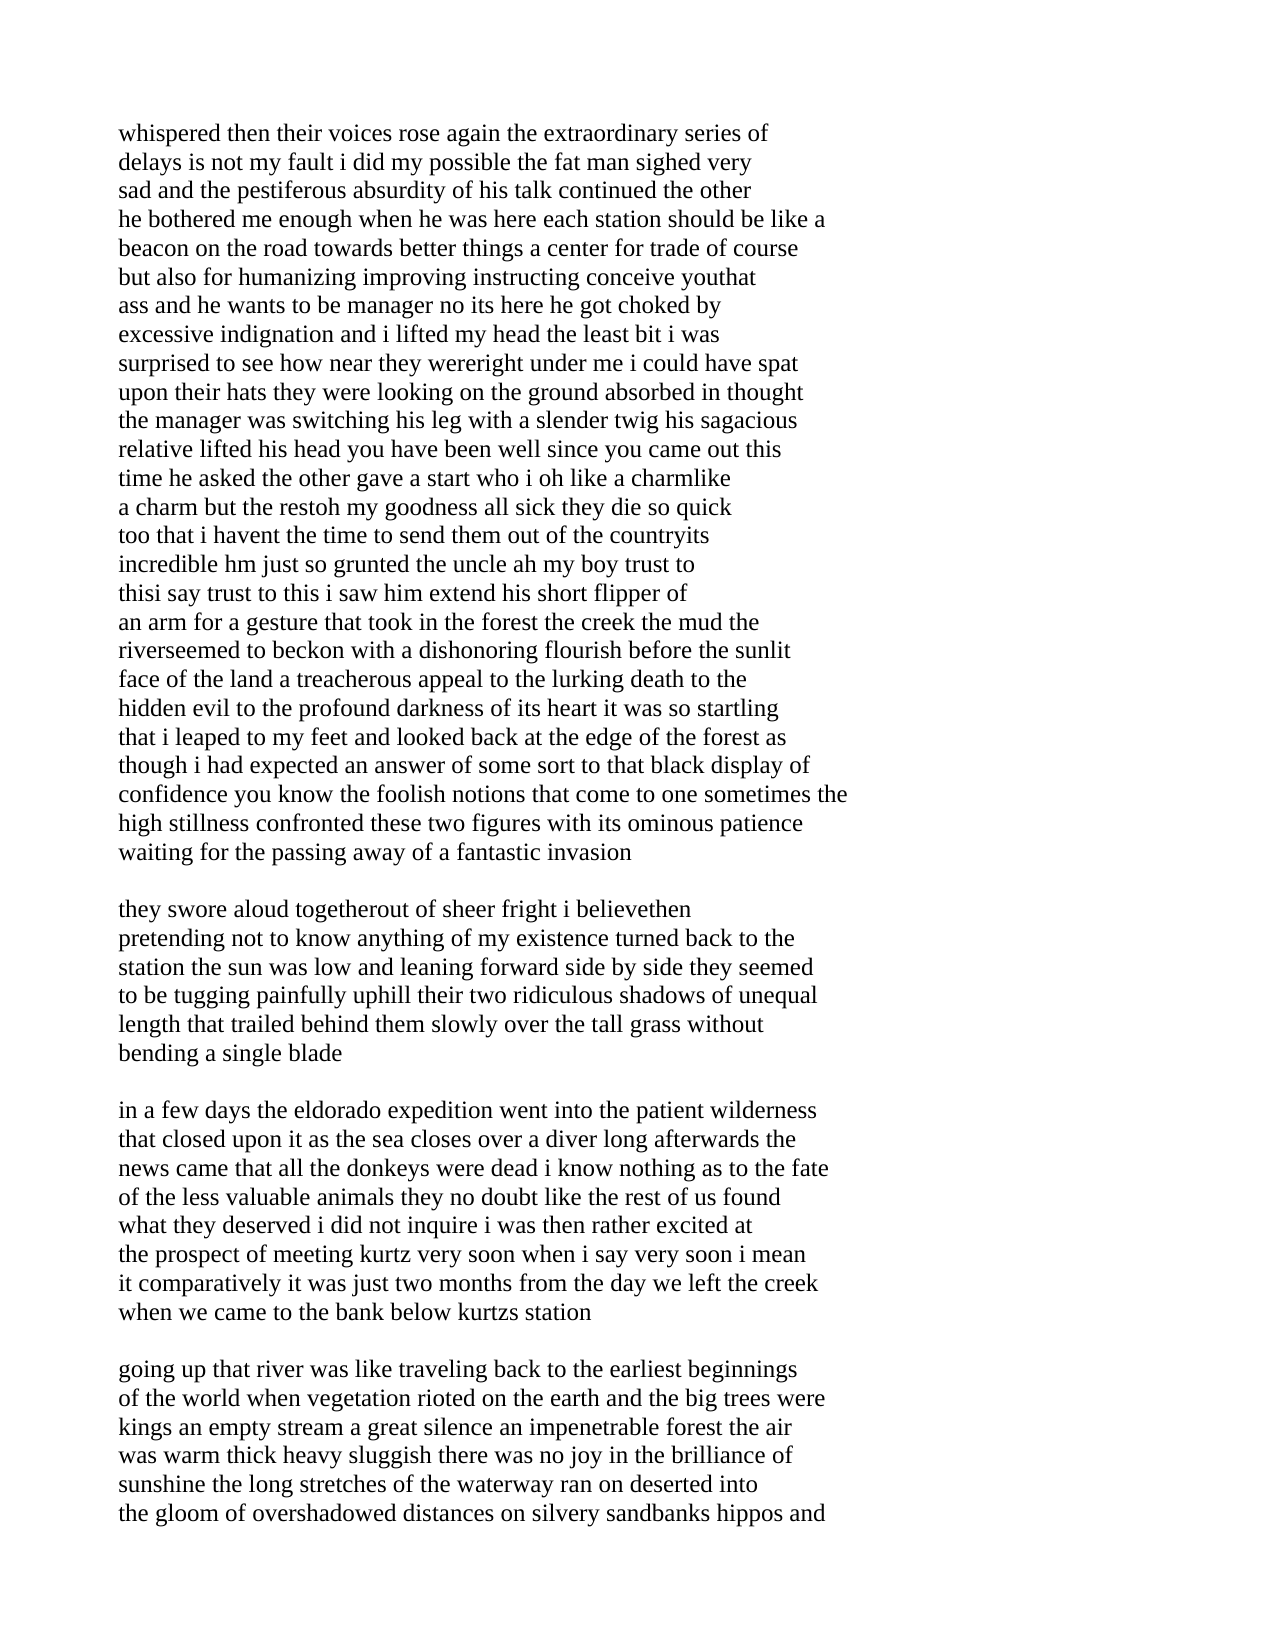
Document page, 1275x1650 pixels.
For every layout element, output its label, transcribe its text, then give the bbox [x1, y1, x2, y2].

text it comparatively it was just two months from the day we left the creek [118, 1268, 1157, 1297]
text surprised to see how near they wereright under me i could have spat [118, 348, 1157, 377]
text an arm for a gesture that took in the forest the creek the mud the [118, 607, 1157, 636]
text ass and he wants to be manager no its here he got choked by [118, 291, 1157, 319]
text delays is not my fault i did my possible the fat man sighed very [118, 147, 1157, 176]
text he bothered me enough when he was here each station should be like a [118, 204, 1157, 233]
text the prospect of meeting kurtz very soon when i say very soon i mean [118, 1239, 1157, 1268]
text that i leaped to my feet and looked back at the edge of the forest as [118, 722, 1157, 751]
text when we came to the bank below kurtzs station [118, 1297, 1157, 1326]
text the gloom of overshadowed distances on silvery sandbanks hippos and [118, 1498, 1157, 1527]
text confidence you know the foolish notions that come to one sometimes the [118, 779, 1157, 808]
text but also for humanizing improving instructing conceive youthat [118, 262, 1157, 291]
text length that trailed behind them slowly over the tall grass without [118, 1009, 1157, 1038]
text time he asked the other gave a start who i oh like a charmlike [118, 463, 1157, 492]
text news came that all the donkeys were dead i know nothing as to the fate [118, 1153, 1157, 1182]
text what they deserved i did not inquire i was then rather excited at [118, 1211, 1157, 1239]
text to be tugging painfully uphill their two ridiculous shadows of unequal [118, 981, 1157, 1009]
text whispered then their voices rose again the extraordinary series of [118, 118, 1157, 147]
text a charm but the restoh my goodness all sick they die so quick [118, 492, 1157, 521]
text kings an empty stream a great silence an impenetrable forest the air [118, 1412, 1157, 1441]
text too that i havent the time to send them out of the countryits [118, 521, 1157, 549]
text excessive indignation and i lifted my head the least bit i was [118, 319, 1157, 348]
text beacon on the road towards better things a center for trade of course [118, 233, 1157, 262]
text that closed upon it as the sea closes over a diver long afterwards the [118, 1124, 1157, 1153]
text high stillness confronted these two figures with its ominous patience [118, 808, 1157, 837]
text sad and the pestiferous absurdity of his talk continued the other [118, 176, 1157, 204]
text incredible hm just so grunted the uncle ah my boy trust to [118, 549, 1157, 578]
text riverseemed to beckon with a dishonoring flourish before the sunlit [118, 636, 1157, 664]
text face of the land a treacherous appeal to the lurking death to the [118, 664, 1157, 693]
text going up that river was like traveling back to the earliest beginnings [118, 1354, 1157, 1383]
text was warm thick heavy sluggish there was no joy in the brilliance of [118, 1441, 1157, 1469]
text upon their hats they were looking on the ground absorbed in thought [118, 377, 1157, 406]
text sunshine the long stretches of the waterway ran on deserted into [118, 1469, 1157, 1498]
text pretending not to know anything of my existence turned back to the [118, 923, 1157, 952]
text they swore aloud togetherout of sheer fright i believethen [118, 894, 1157, 923]
text the manager was switching his leg with a slender twig his sagacious [118, 406, 1157, 434]
text of the less valuable animals they no doubt like the rest of us found [118, 1182, 1157, 1211]
text bending a single blade [118, 1038, 1157, 1067]
text relative lifted his head you have been well since you came out this [118, 434, 1157, 463]
text in a few days the eldorado expedition went into the patient wilderness [118, 1096, 1157, 1124]
text hidden evil to the profound darkness of its heart it was so startling [118, 693, 1157, 722]
text though i had expected an answer of some sort to that black display of [118, 751, 1157, 779]
text of the world when vegetation rioted on the earth and the big trees were [118, 1383, 1157, 1412]
text waiting for the passing away of a fantastic invasion [118, 837, 1157, 866]
text thisi say trust to this i saw him extend his short flipper of [118, 578, 1157, 607]
text station the sun was low and leaning forward side by side they seemed [118, 952, 1157, 981]
